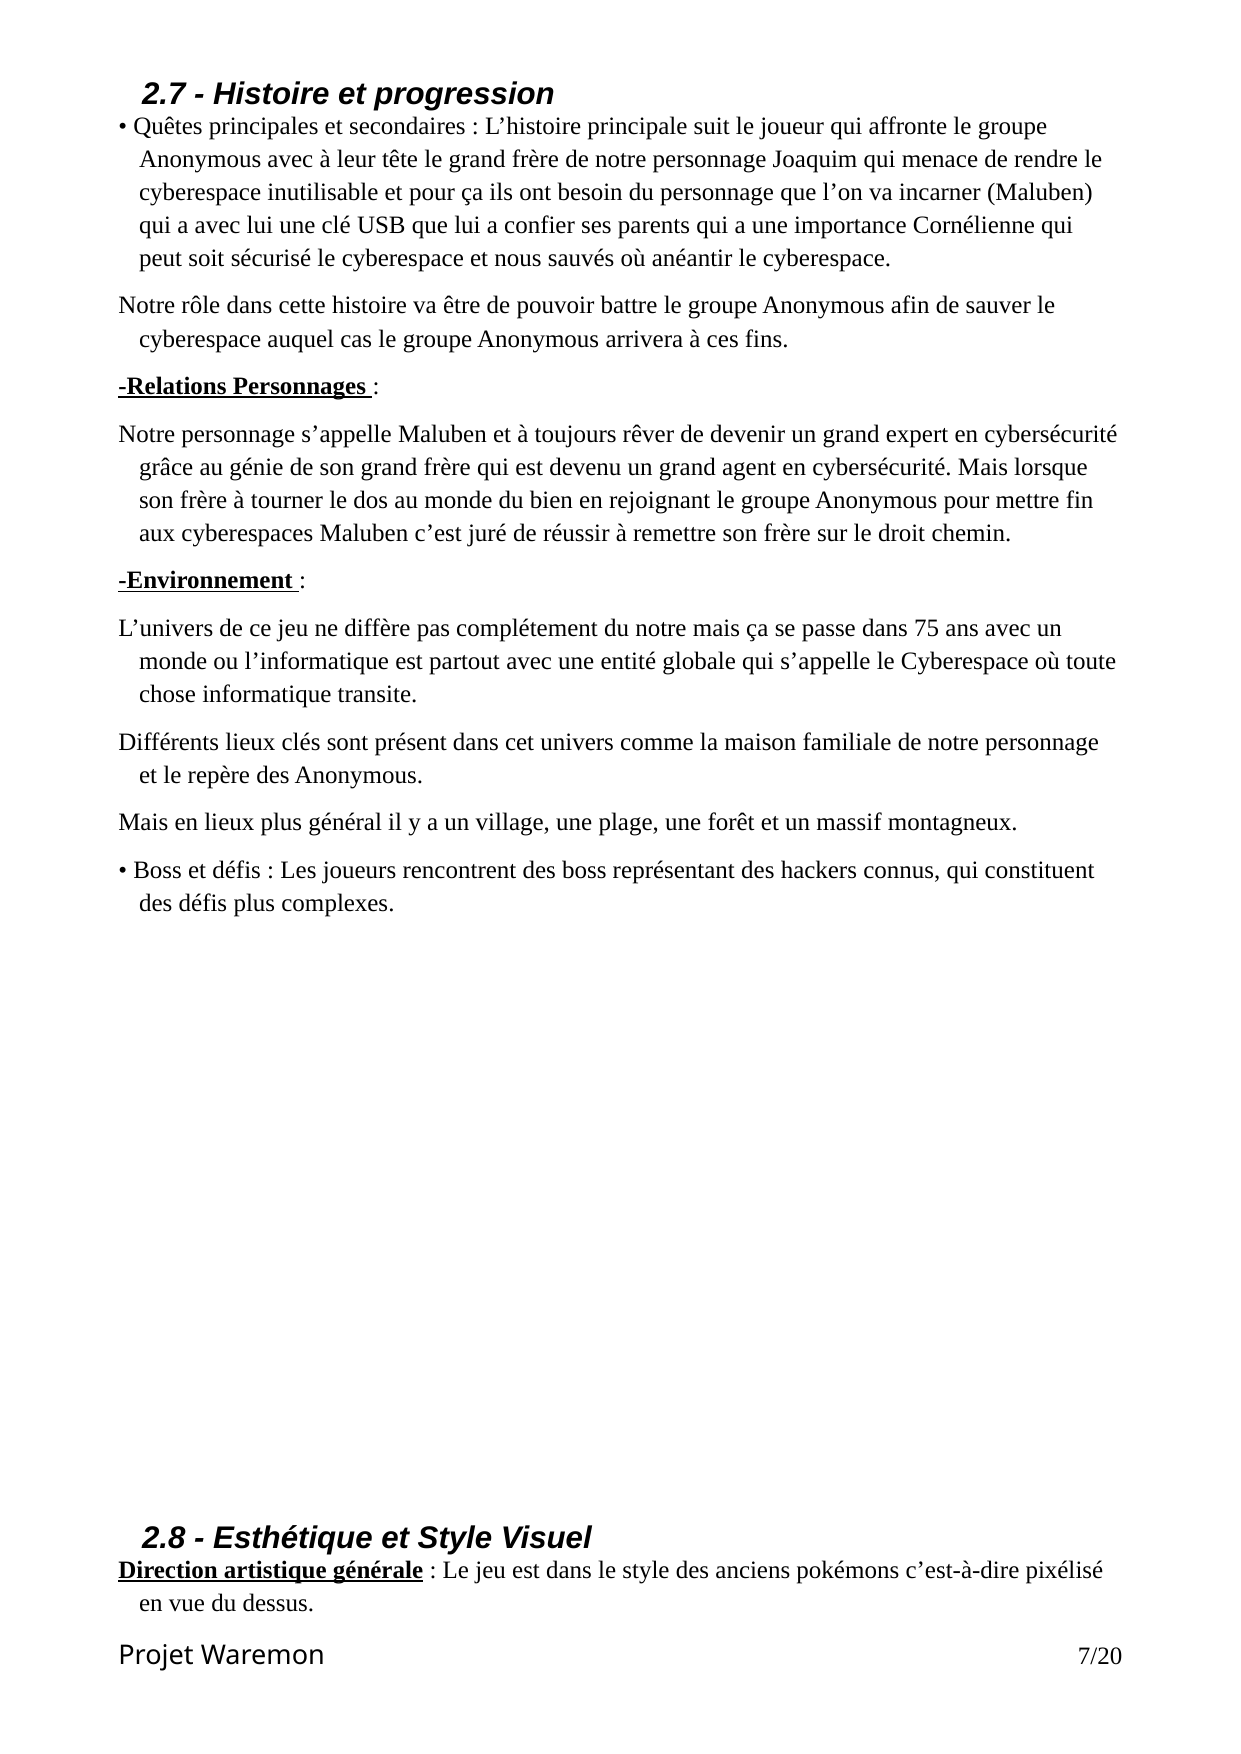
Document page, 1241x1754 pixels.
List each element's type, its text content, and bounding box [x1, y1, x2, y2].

text Différents lieux clés sont présent dans cet univers comme la maison familiale de notre personnage et le repère des Anonymous. [118, 727, 1122, 788]
text • Boss et défis : Les joueurs rencontrent des boss représentant des hackers connus, qui constituent des défis plus complexes. [118, 855, 1122, 917]
text Mais en lieux plus général il y a un village, une plage, une forêt et un massif montagneux. [118, 807, 1122, 836]
subtitle 2.8 - Esthétique et Style Visuel [142, 1519, 1122, 1555]
text Notre rôle dans cette histoire va être de pouvoir battre le groupe Anonymous afin de sauver le cyberespace auquel cas le groupe Anonymous arrivera à ces fins. [118, 291, 1122, 352]
text -Environnement : [118, 566, 1122, 594]
text Direction artistique générale : Le jeu est dans le style des anciens pokémons c’est-à-dire pixélisé en vue du dessus. [118, 1555, 1122, 1617]
text Notre personnage s’appelle Maluben et à toujours rêver de devenir un grand expert en cybersécurité grâce au génie de son grand frère qui est devenu un grand agent en cybersécurité. Mais lorsque son frère à tourner le dos au monde du bien en rejoignant le groupe Anonymous pour mettre fin aux cyberespaces Maluben c’est juré de réussir à remettre son frère sur le droit chemin. [118, 419, 1122, 547]
text • Quêtes principales et secondaires : L’histoire principale suit le joueur qui affronte le groupe Anonymous avec à leur tête le grand frère de notre personnage Joaquim qui menace de rendre le cyberespace inutilisable et pour ça ils ont besoin du personnage que l’on va incarner (Maluben) qui a avec lui une clé USB que lui a confier ses parents qui a une importance Cornélienne qui peut soit sécurisé le cyberespace et nous sauvés où anéantir le cyberespace. [118, 111, 1122, 272]
text L’univers de ce jeu ne diffère pas complétement du notre mais ça se passe dans 75 ans avec un monde ou l’informatique est partout avec une entité globale qui s’appelle le Cyberespace où toute chose informatique transite. [118, 613, 1122, 708]
subtitle 2.7 - Histoire et progression [142, 75, 1122, 111]
text -Relations Personnages : [118, 371, 1122, 400]
